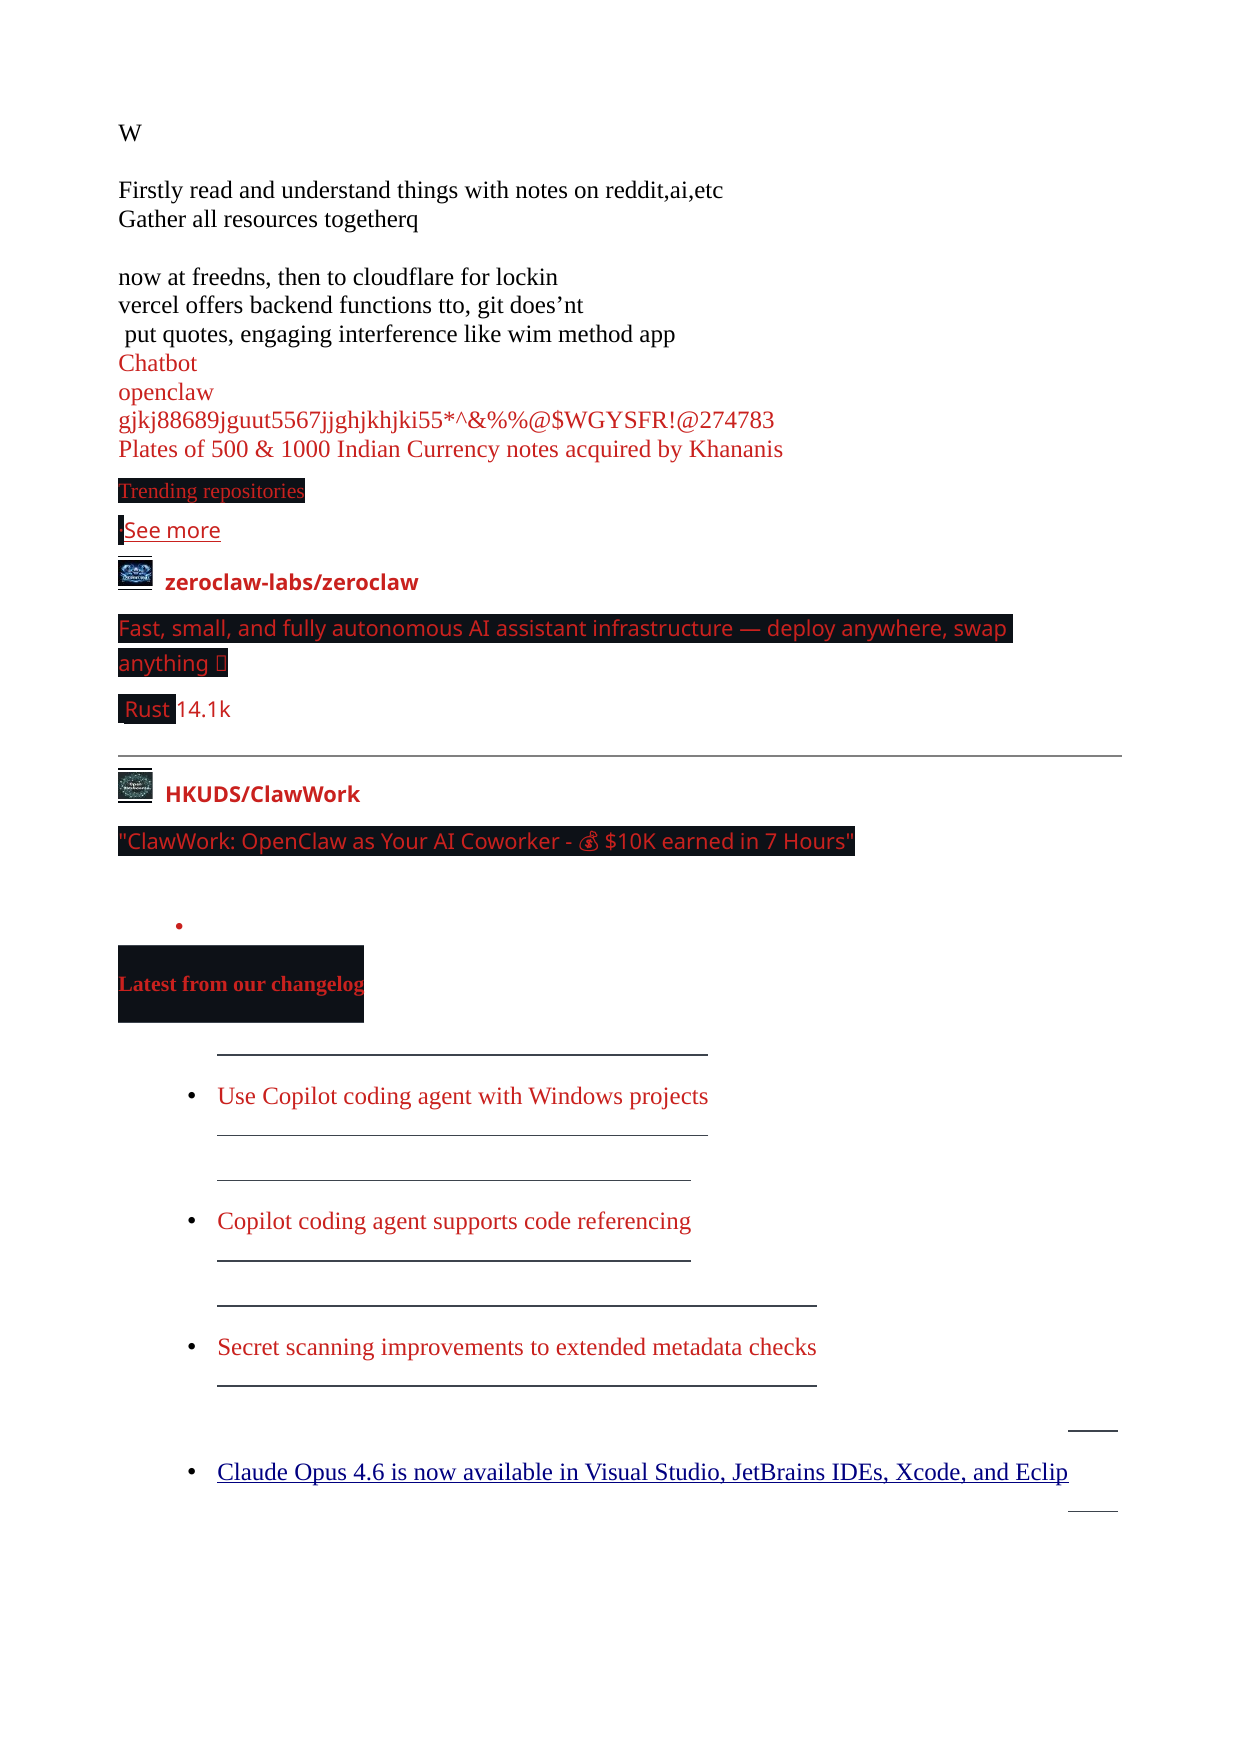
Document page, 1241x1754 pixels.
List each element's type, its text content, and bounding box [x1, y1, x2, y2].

text Fast, small, and fully autonomous AI assistant infrastructure — deploy anywhere, swap anything 🦀 [118, 613, 1122, 677]
text openclaw [118, 377, 1122, 406]
list Use Copilot coding agent with Windows projects [187, 1054, 1122, 1136]
subtitle Trending repositories [118, 478, 1122, 503]
text Chatbot [118, 348, 1122, 377]
list Secret scanning improvements to extended metadata checks [187, 1305, 1122, 1387]
text W [118, 118, 1122, 147]
text vercel offers backend functions tto, git does’nt [118, 291, 1122, 319]
text Plates of 500 & 1000 Indian Currency notes acquired by Khananis [118, 434, 1122, 463]
text Rust 14.1k [118, 694, 1097, 724]
text gjkj88689jguut5567jjghjkhjki55*^&%%@$WGYSFR!@274783 [118, 406, 1122, 434]
text "ClawWork: OpenClaw as Your AI Coworker - 💰 $10K earned in 7 Hours" [118, 826, 1122, 856]
text HKUDS/ClawWork [118, 768, 1122, 809]
picture [118, 772, 153, 799]
text Firstly read and understand things with notes on reddit,ai,etc [118, 176, 1122, 204]
text zeroclaw-labs/zeroclaw [118, 556, 1122, 597]
subtitle Latest from our changelog [118, 945, 1122, 1023]
text now at freedns, then to cloudflare for lockin [118, 262, 1122, 291]
list Claude Opus 4.6 is now available in Visual Studio, JetBrains IDEs, Xcode, and Eclip [187, 1430, 1122, 1512]
list Copilot coding agent supports code referencing [187, 1180, 1122, 1262]
text Gather all resources togetherq [118, 204, 1122, 233]
text ·See more [118, 515, 1122, 545]
picture [118, 560, 153, 586]
text put quotes, engaging interference like wim method app [118, 319, 1122, 348]
